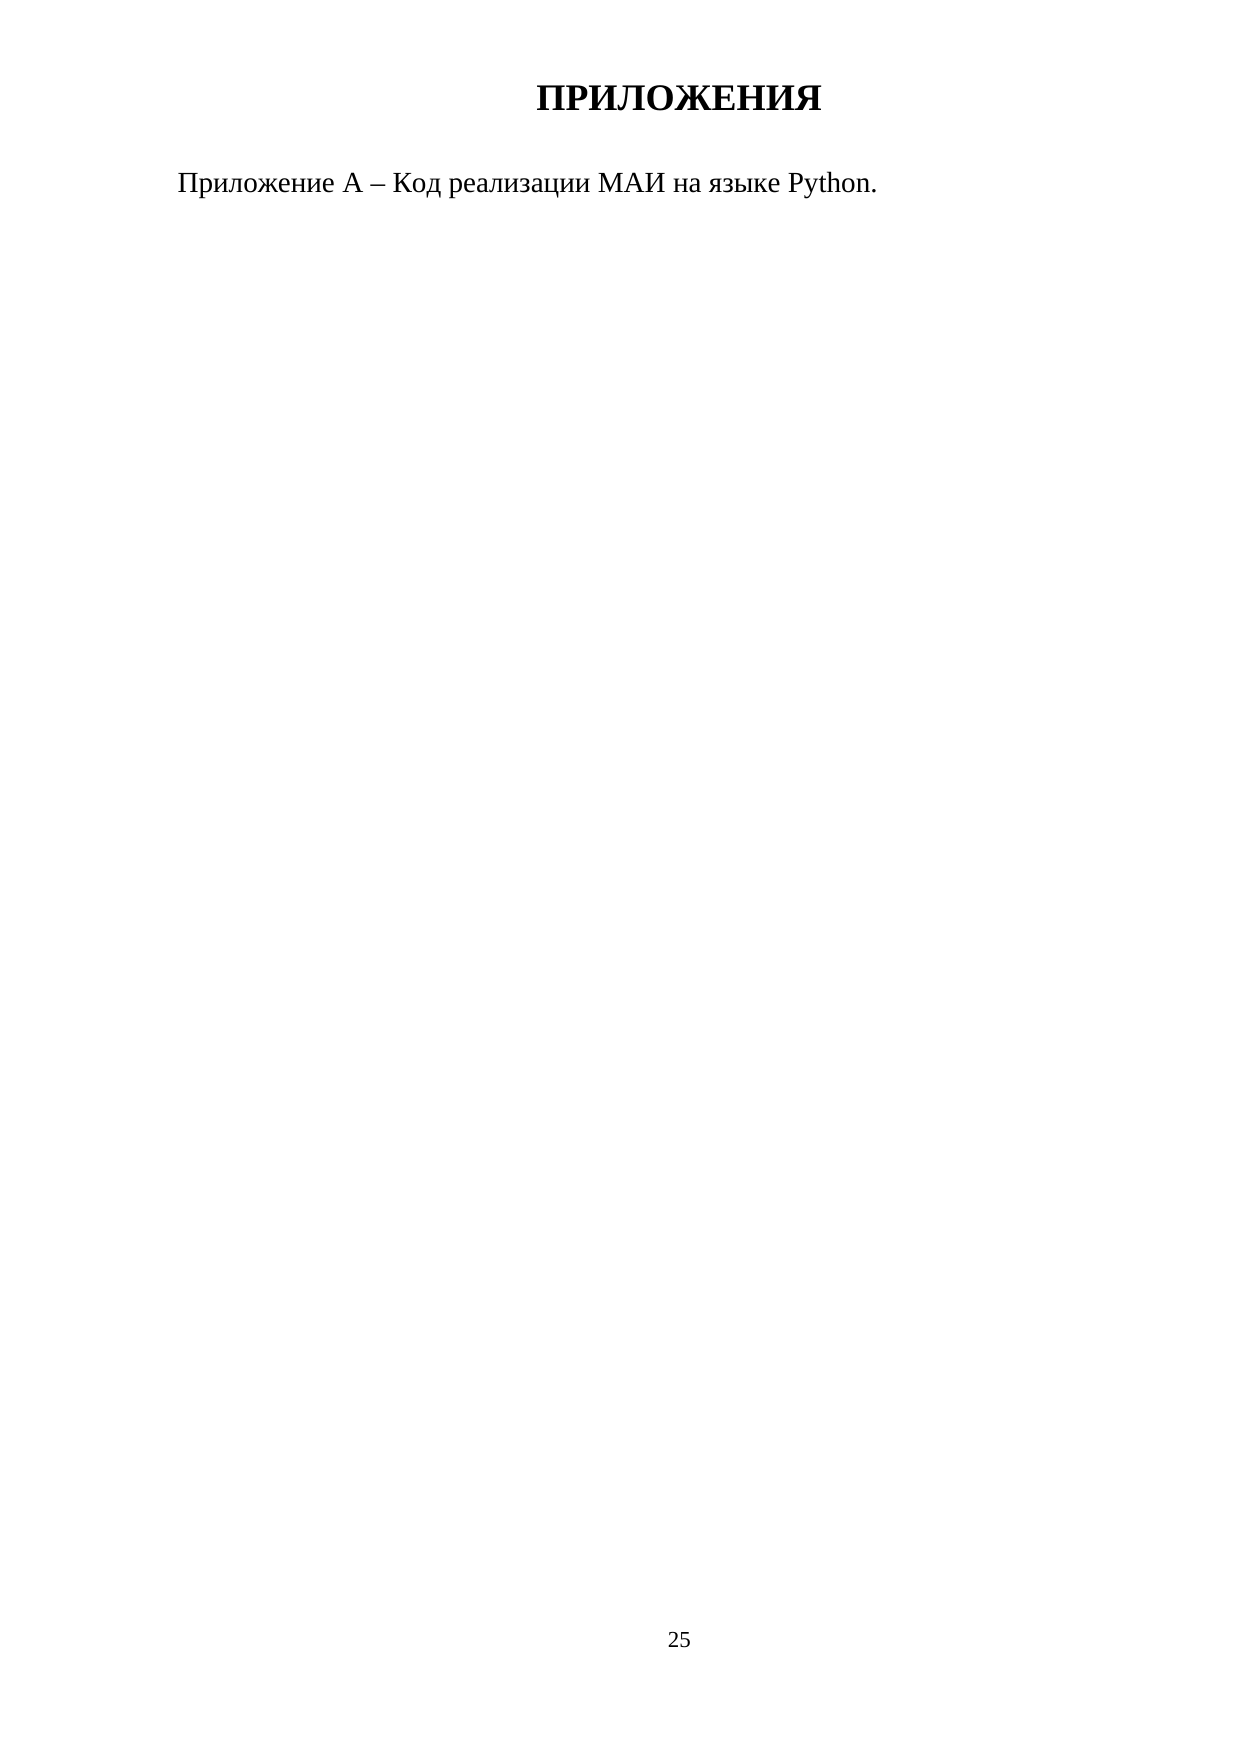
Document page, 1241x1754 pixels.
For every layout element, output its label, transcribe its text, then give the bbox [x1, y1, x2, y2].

subtitle ПРИЛОЖЕНИЯ [177, 75, 1181, 118]
text Приложение А – Код реализации МАИ на языке Python. [177, 165, 1181, 198]
